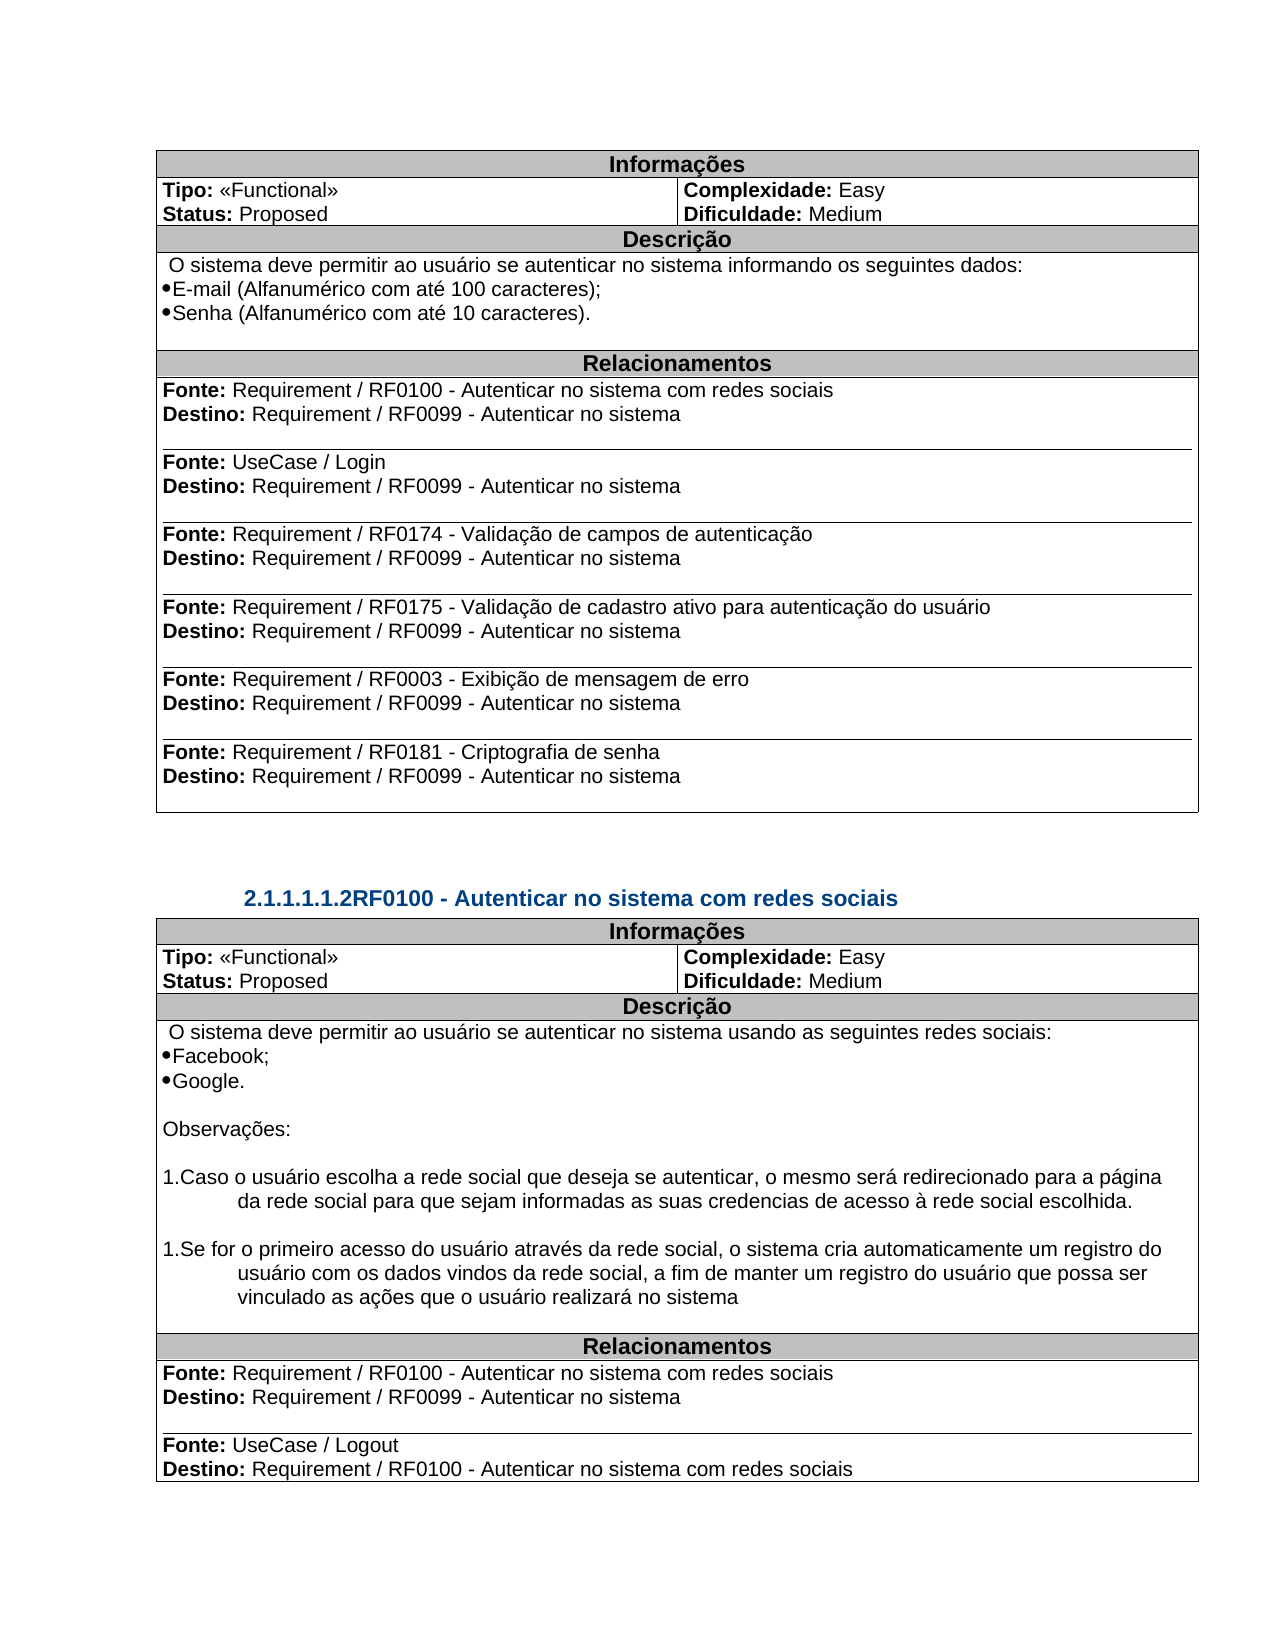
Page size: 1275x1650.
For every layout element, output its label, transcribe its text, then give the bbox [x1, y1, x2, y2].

table_header Fonte: Requirement / RF0100 - Autenticar no sistema com redes sociais Destino: Requirement / RF0099 - Autenticar no sistema [163, 378, 1192, 449]
table_cell Fonte: Requirement / RF0181 - Criptografia de senha Destino: Requirement / RF0099 - Autenticar no sistema [163, 740, 1192, 811]
table_cell O sistema deve permitir ao usuário se autenticar no sistema usando as seguintes redes sociais: Facebook; Google. Observações: Caso o usuário escolha a rede social que deseja se autenticar, o mesmo será redirecionado para a página da rede social para que sejam informadas as suas credencias de acesso à rede social escolhida. Se for o primeiro acesso do usuário através da rede social, o sistema cria automaticamente um registro do usuário com os dados vindos da rede social, a fim de manter um registro do usuário que possa ser vinculado as ações que o usuário realizará no sistema [157, 1021, 1198, 1333]
table_cell Tipo: «Functional» Status: Proposed [157, 945, 677, 993]
table_cell Descrição [157, 226, 1198, 252]
table_cell O sistema deve permitir ao usuário se autenticar no sistema informando os seguintes dados: E-mail (Alfanumérico com até 100 caracteres); Senha (Alfanumérico com até 10 caracteres). [157, 253, 1198, 349]
list RF0100 - Autenticar no sistema com redes sociais [244, 885, 1125, 911]
table_header Informações [157, 919, 1198, 944]
table_cell Complexidade: Easy Dificuldade: Medium [678, 178, 1198, 225]
table_cell Relacionamentos [157, 1334, 1198, 1359]
table_cell [157, 1361, 1198, 1481]
table_cell Tipo: «Functional» Status: Proposed [157, 178, 677, 225]
table_cell Fonte: Requirement / RF0175 - Validação de cadastro ativo para autenticação do usuário Destino: Requirement / RF0099 - Autenticar no sistema [163, 595, 1192, 667]
table_cell [157, 378, 163, 811]
table_cell Fonte: UseCase / Login Destino: Requirement / RF0099 - Autenticar no sistema [163, 450, 1192, 522]
table_cell Relacionamentos [157, 351, 1198, 376]
table_cell Fonte: Requirement / RF0003 - Exibição de mensagem de erro Destino: Requirement / RF0099 - Autenticar no sistema [163, 668, 1192, 739]
table_cell [1192, 378, 1198, 811]
table_header Fonte: Requirement / RF0100 - Autenticar no sistema com redes sociais Destino: Requirement / RF0099 - Autenticar no sistema [163, 1361, 1192, 1432]
table_cell Fonte: Requirement / RF0174 - Validação de campos de autenticação Destino: Requirement / RF0099 - Autenticar no sistema [163, 523, 1192, 594]
table_header Informações [157, 151, 1198, 177]
table_cell Fonte: UseCase / Logout Destino: Requirement / RF0100 - Autenticar no sistema com redes sociais [163, 1434, 1192, 1481]
table_cell Complexidade: Easy Dificuldade: Medium [678, 945, 1198, 993]
table_cell Descrição [157, 994, 1198, 1020]
